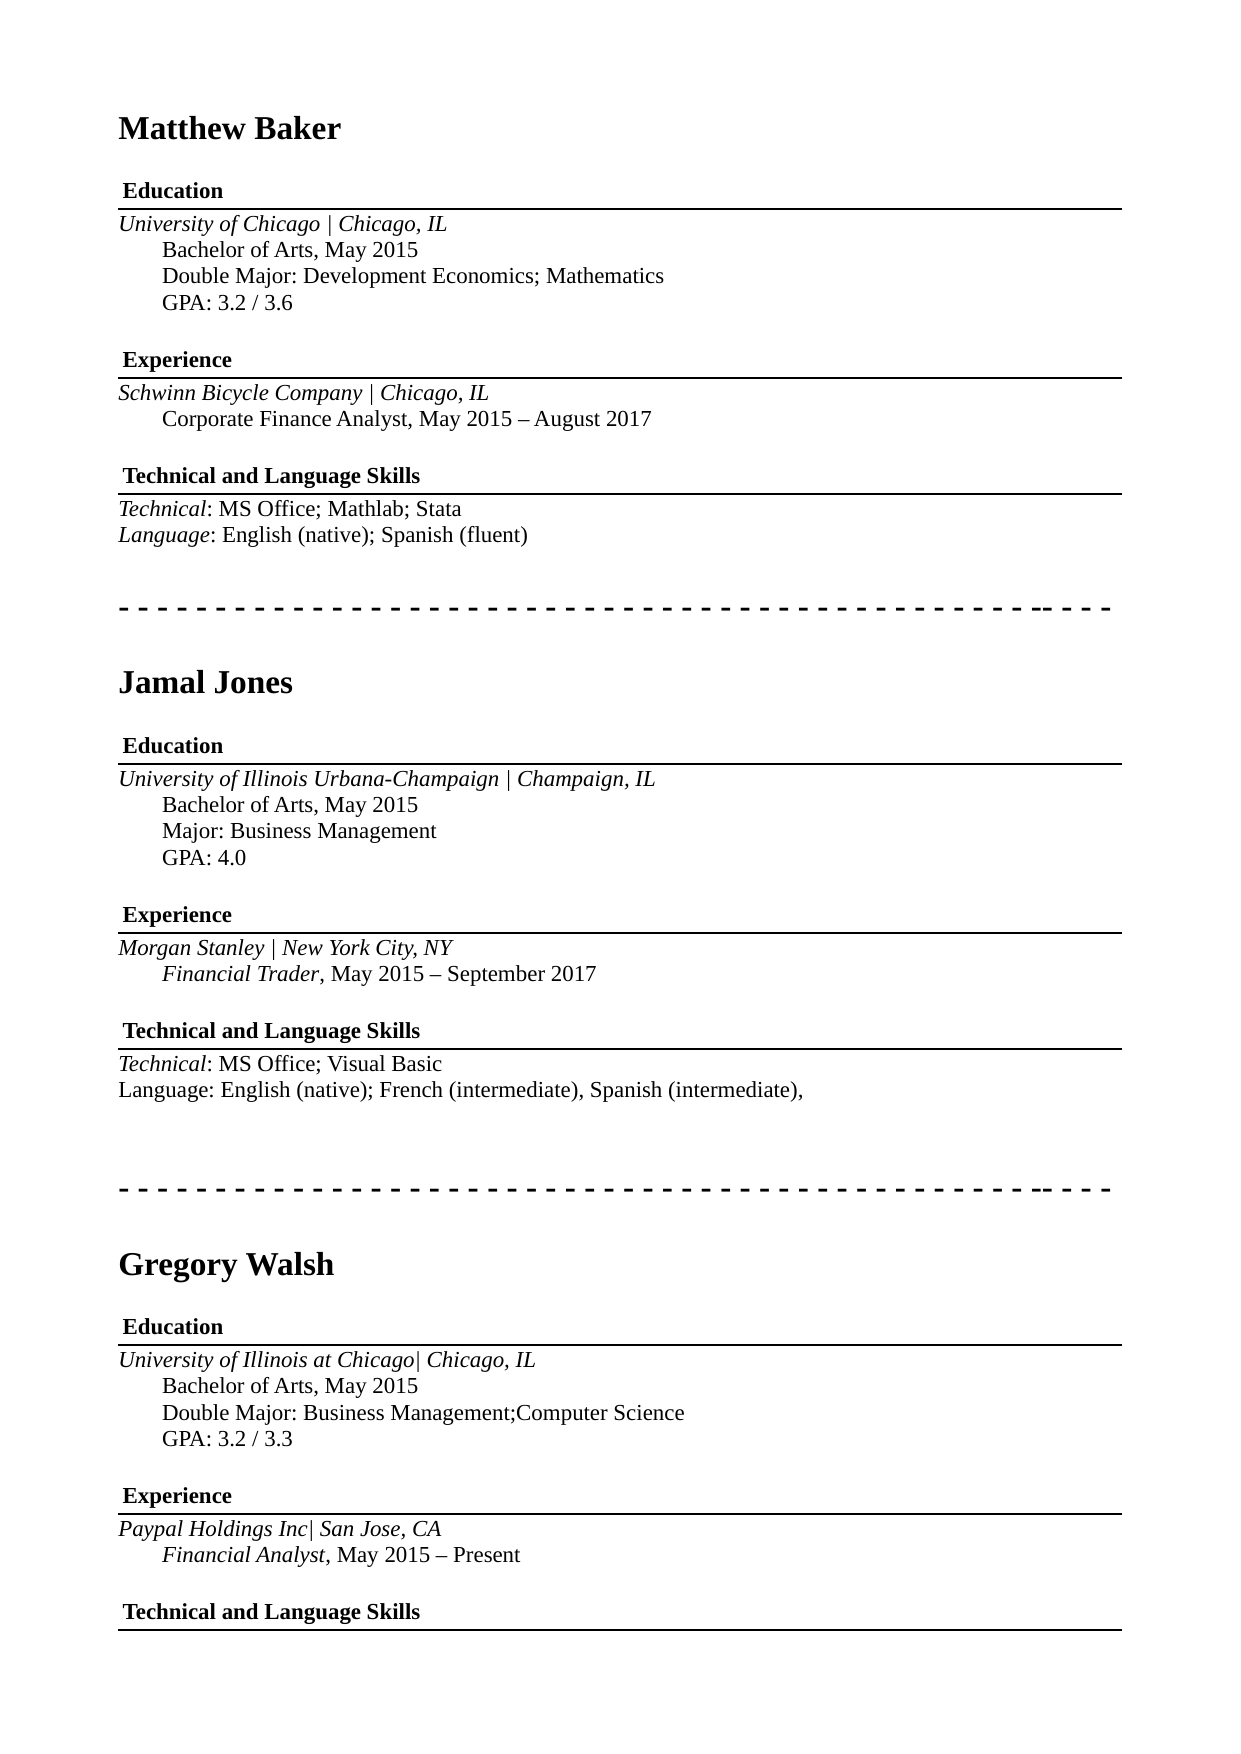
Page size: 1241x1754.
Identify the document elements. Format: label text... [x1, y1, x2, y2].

text Matthew Baker [118, 108, 1122, 146]
text Education [118, 727, 1122, 763]
text Technical and Language Skills [118, 458, 1122, 493]
text Language: English (native); French (intermediate), Spanish (intermediate), [118, 1076, 1122, 1103]
text GPA: 3.2 / 3.3 [118, 1425, 1122, 1451]
text Technical and Language Skills [118, 1594, 1122, 1629]
text Technical and Language Skills [118, 1013, 1122, 1048]
text Bachelor of Arts, May 2015 [118, 1372, 1122, 1398]
text Jamal Jones [118, 663, 1122, 701]
text Bachelor of Arts, May 2015 [118, 791, 1122, 817]
text - - - - - - - - - - - - - - - - - - - - - - - - - - - - - - - - - - - - - - - - - - - - - - - -- - - - [118, 1167, 1122, 1206]
text Language: English (native); Spanish (fluent) [118, 521, 1122, 548]
text Gregory Walsh [118, 1244, 1122, 1282]
text Corporate Finance Analyst, May 2015 – August 2017 [118, 405, 1122, 432]
text Double Major: Development Economics; Mathematics [118, 263, 1122, 289]
text University of Chicago | Chicago, IL [118, 210, 1122, 236]
text Experience [118, 896, 1122, 932]
text Financial Trader, May 2015 – September 2017 [118, 960, 1122, 986]
text Major: Business Management [118, 817, 1122, 844]
text University of Illinois Urbana-Champaign | Champaign, IL [118, 765, 1122, 791]
text Experience [118, 1478, 1122, 1513]
text Education [118, 173, 1122, 208]
text Morgan Stanley | New York City, NY [118, 934, 1122, 960]
text GPA: 4.0 [118, 844, 1122, 870]
text Experience [118, 342, 1122, 377]
text Schwinn Bicycle Company | Chicago, IL [118, 379, 1122, 405]
text Double Major: Business Management;Computer Science [118, 1398, 1122, 1425]
text Technical: MS Office; Mathlab; Stata [118, 495, 1122, 521]
text GPA: 3.2 / 3.6 [118, 289, 1122, 315]
text Paypal Holdings Inc| San Jose, CA [118, 1515, 1122, 1541]
text Financial Analyst, May 2015 – Present [118, 1541, 1122, 1567]
text University of Illinois at Chicago| Chicago, IL [118, 1346, 1122, 1372]
text Bachelor of Arts, May 2015 [118, 236, 1122, 263]
text Education [118, 1309, 1122, 1344]
text - - - - - - - - - - - - - - - - - - - - - - - - - - - - - - - - - - - - - - - - - - - - - - - -- - - - [118, 586, 1122, 624]
text Technical: MS Office; Visual Basic [118, 1050, 1122, 1076]
